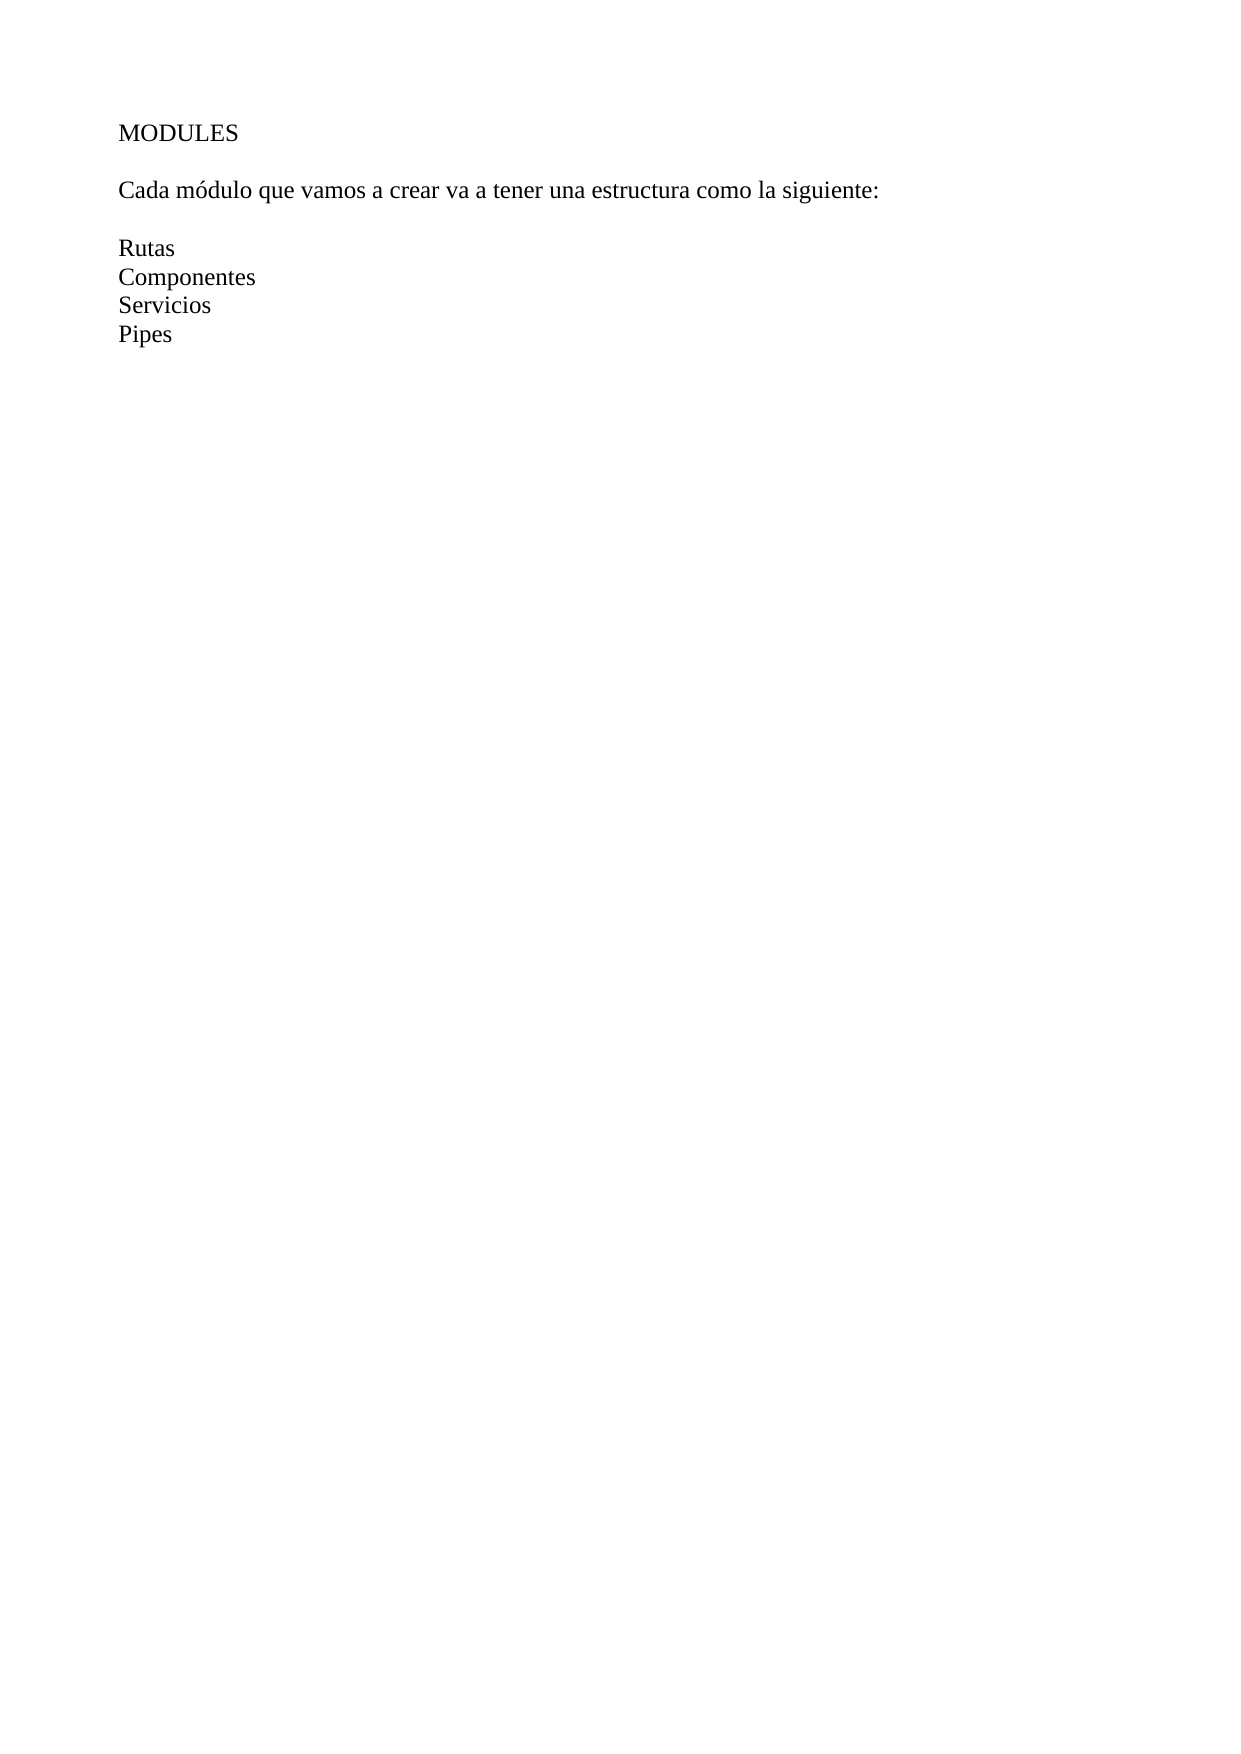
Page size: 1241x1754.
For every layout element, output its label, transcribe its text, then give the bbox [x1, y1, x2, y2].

text Cada módulo que vamos a crear va a tener una estructura como la siguiente: [118, 176, 1122, 204]
text Rutas [118, 233, 1122, 262]
text Pipes [118, 319, 1122, 348]
text MODULES [118, 118, 1122, 147]
text Componentes [118, 262, 1122, 291]
text Servicios [118, 291, 1122, 319]
